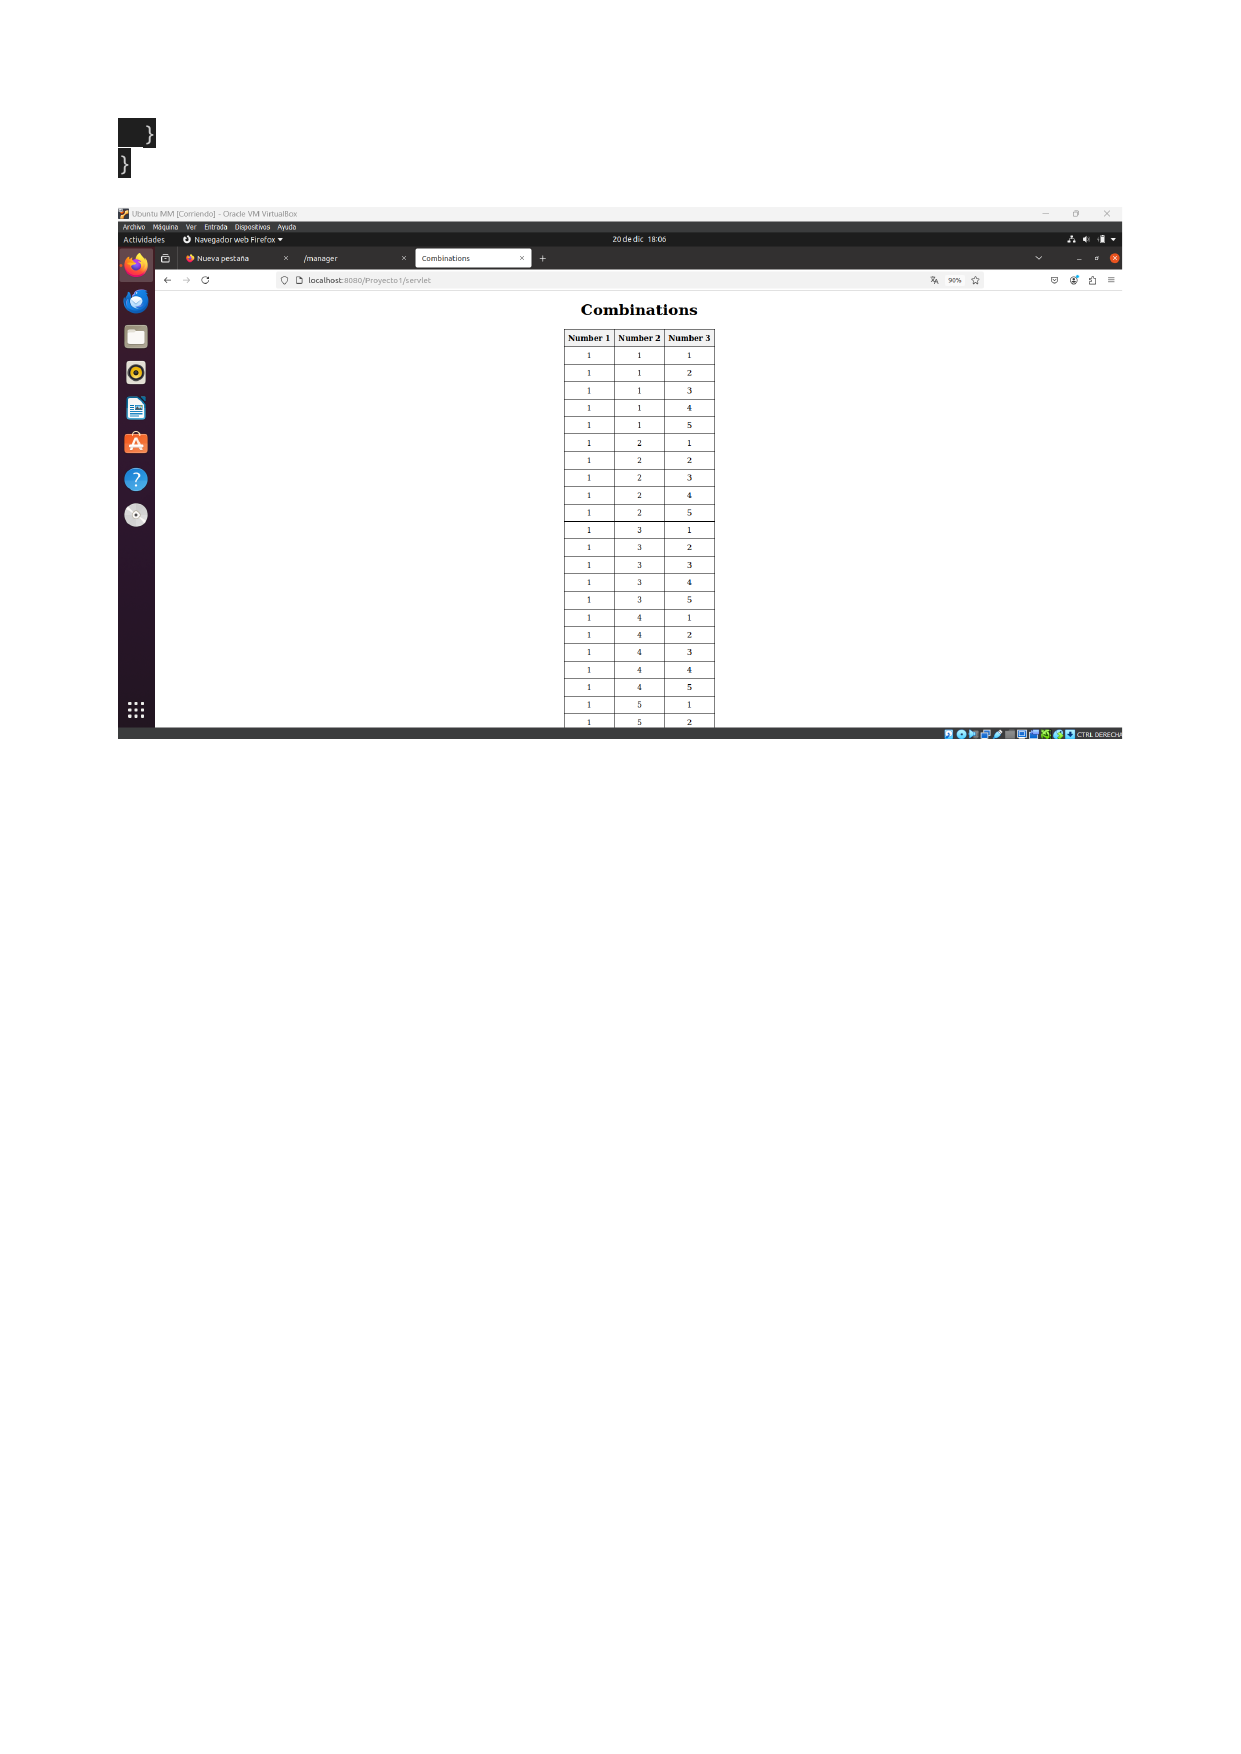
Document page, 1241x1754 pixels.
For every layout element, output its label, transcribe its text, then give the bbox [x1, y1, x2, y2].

picture [118, 207, 1123, 739]
text } [118, 148, 1122, 178]
text } [118, 118, 1122, 148]
